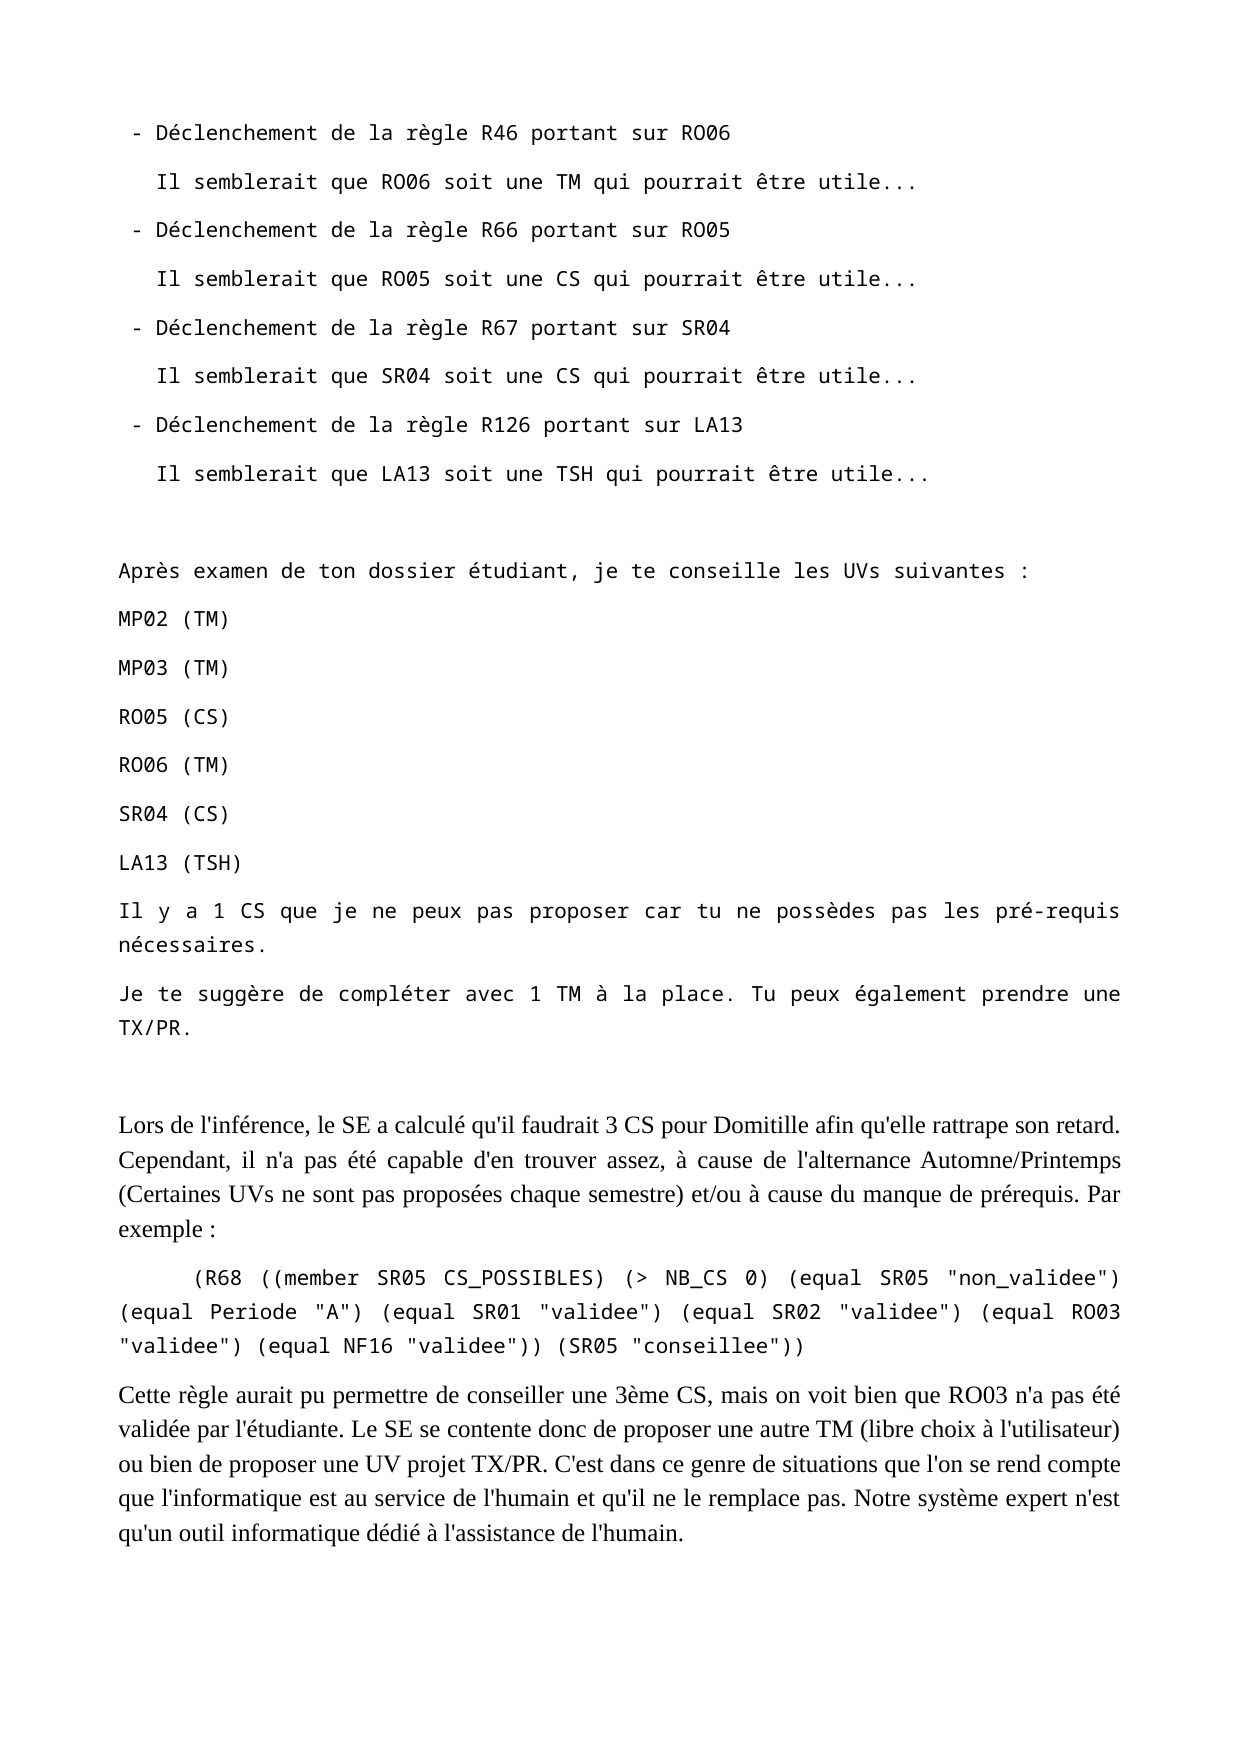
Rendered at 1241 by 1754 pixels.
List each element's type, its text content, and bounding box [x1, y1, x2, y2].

text (R68 ((member SR05 CS_POSSIBLES) (> NB_CS 0) (equal SR05 "non_validee") (equal Periode "A") (equal SR01 "validee") (equal SR02 "validee") (equal RO03 "validee") (equal NF16 "validee")) (SR05 "conseillee")) [118, 1263, 1122, 1359]
text Je te suggère de compléter avec 1 TM à la place. Tu peux également prendre une TX/PR. [118, 979, 1122, 1042]
text LA13 (TSH) [118, 848, 1122, 876]
text Il y a 1 CS que je ne peux pas proposer car tu ne possèdes pas les pré-requis nécessaires. [118, 896, 1122, 959]
text - Déclenchement de la règle R66 portant sur RO05 [118, 215, 1122, 244]
text RO05 (CS) [118, 702, 1122, 730]
text Après examen de ton dossier étudiant, je te conseille les UVs suivantes : [118, 556, 1122, 584]
text SR04 (CS) [118, 799, 1122, 828]
text Il semblerait que RO05 soit une CS qui pourrait être utile... [118, 264, 1122, 292]
text Il semblerait que RO06 soit une TM qui pourrait être utile... [118, 167, 1122, 195]
text MP02 (TM) [118, 604, 1122, 633]
text - Déclenchement de la règle R126 portant sur LA13 [118, 410, 1122, 438]
text RO06 (TM) [118, 751, 1122, 779]
text MP03 (TM) [118, 653, 1122, 682]
text Cette règle aurait pu permettre de conseiller une 3ème CS, mais on voit bien que RO03 n'a pas été validée par l'étudiante. Le SE se contente donc de proposer une autre TM (libre choix à l'utilisateur) ou bien de proposer une UV projet TX/PR. C'est dans ce genre de situations que l'on se rend compte que l'informatique est au service de l'humain et qu'il ne le remplace pas. Notre système expert n'est qu'un outil informatique dédié à l'assistance de l'humain. [118, 1380, 1122, 1546]
text Il semblerait que LA13 soit une TSH qui pourrait être utile... [118, 459, 1122, 487]
text Il semblerait que SR04 soit une CS qui pourrait être utile... [118, 361, 1122, 390]
text - Déclenchement de la règle R46 portant sur RO06 [118, 118, 1122, 147]
text - Déclenchement de la règle R67 portant sur SR04 [118, 313, 1122, 341]
text Lors de l'inférence, le SE a calculé qu'il faudrait 3 CS pour Domitille afin qu'elle rattrape son retard. Cependant, il n'a pas été capable d'en trouver assez, à cause de l'alternance Automne/Printemps (Certaines UVs ne sont pas proposées chaque semestre) et/ou à cause du manque de prérequis. Par exemple : [118, 1111, 1122, 1243]
